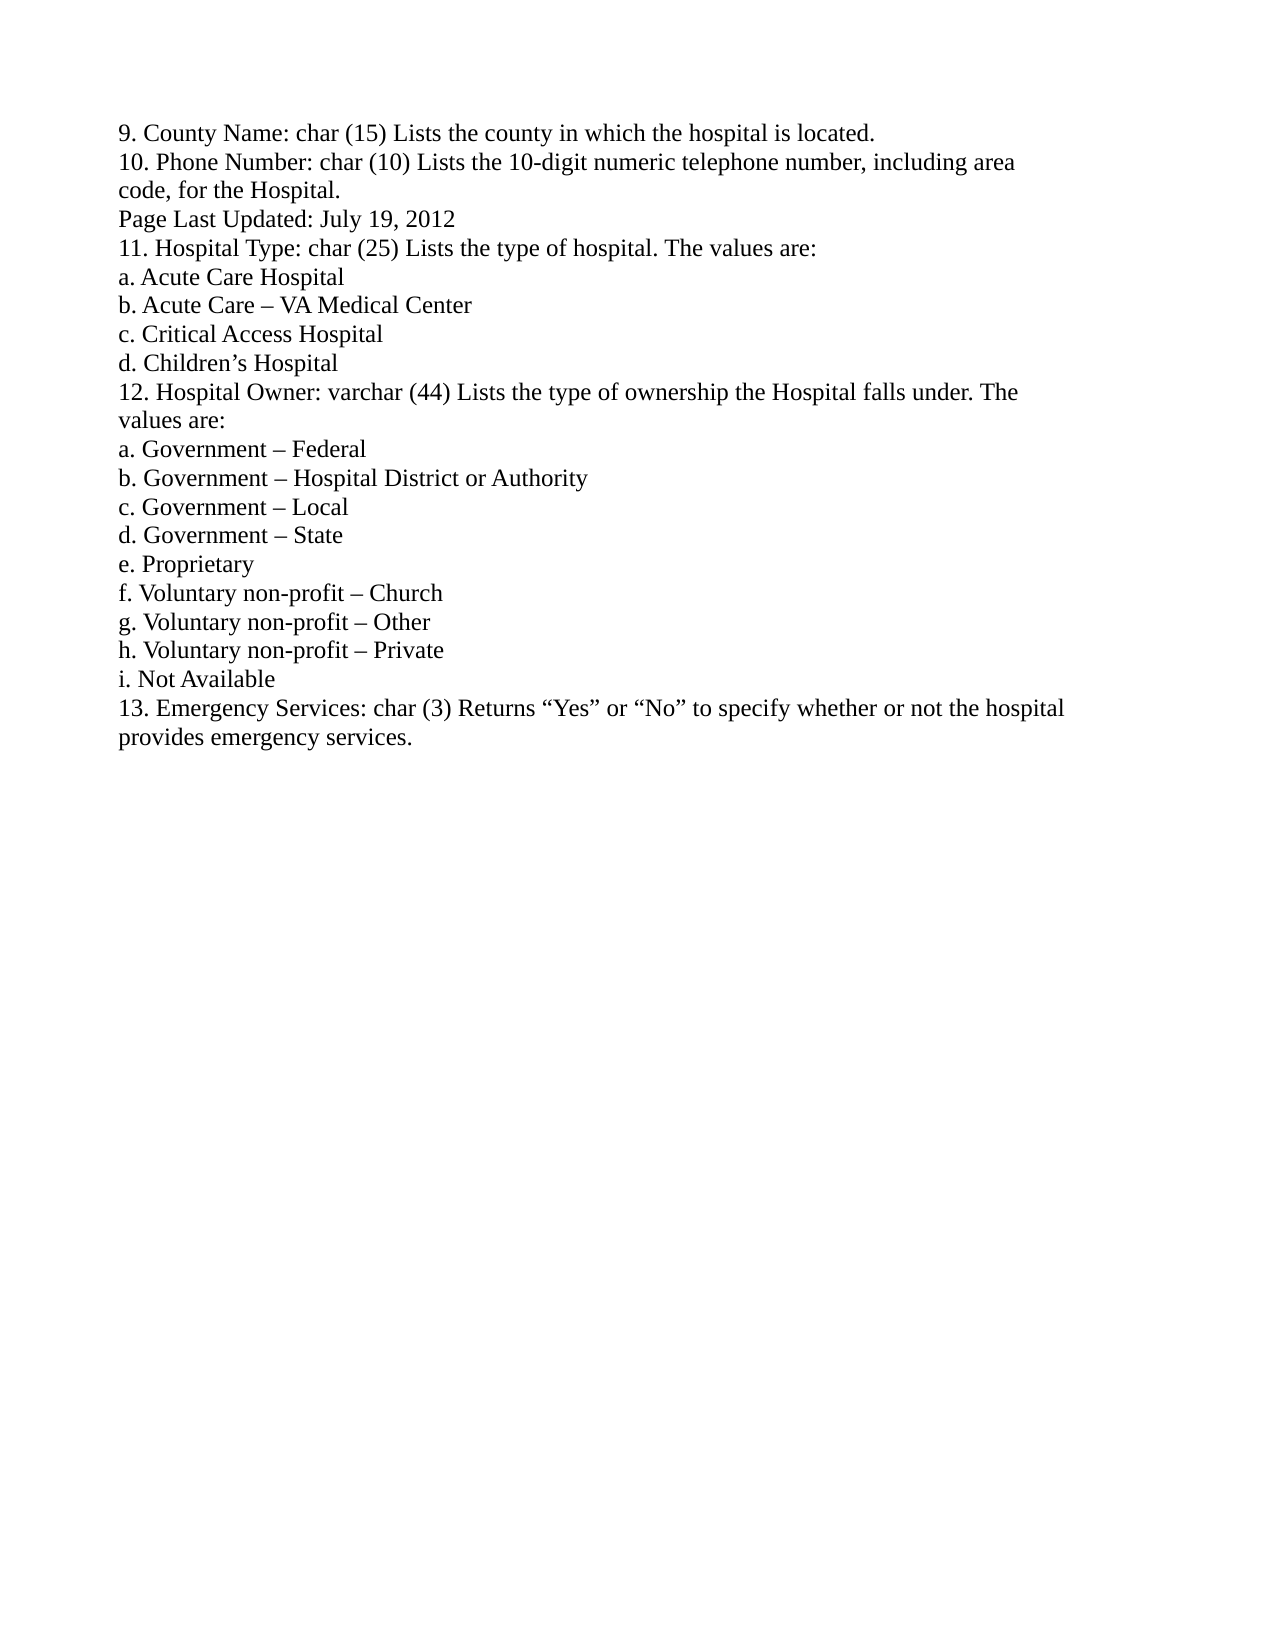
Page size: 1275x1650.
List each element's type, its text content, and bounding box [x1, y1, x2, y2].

text 12. Hospital Owner: varchar (44) Lists the type of ownership the Hospital falls under. The [118, 377, 1157, 406]
text h. Voluntary non-profit – Private [118, 636, 1157, 664]
text a. Acute Care Hospital [118, 262, 1157, 291]
text f. Voluntary non-profit – Church [118, 578, 1157, 607]
text b. Acute Care – VA Medical Center [118, 291, 1157, 319]
text d. Government – State [118, 521, 1157, 549]
text code, for the Hospital. [118, 176, 1157, 204]
text c. Critical Access Hospital [118, 319, 1157, 348]
text c. Government – Local [118, 492, 1157, 521]
text provides emergency services. [118, 722, 1157, 751]
text 10. Phone Number: char (10) Lists the 10-digit numeric telephone number, including area [118, 147, 1157, 176]
text 11. Hospital Type: char (25) Lists the type of hospital. The values are: [118, 233, 1157, 262]
text 13. Emergency Services: char (3) Returns “Yes” or “No” to specify whether or not the hospital [118, 693, 1157, 722]
text a. Government – Federal [118, 434, 1157, 463]
text e. Proprietary [118, 549, 1157, 578]
text g. Voluntary non-profit – Other [118, 607, 1157, 636]
text 9. County Name: char (15) Lists the county in which the hospital is located. [118, 118, 1157, 147]
text values are: [118, 406, 1157, 434]
text d. Children’s Hospital [118, 348, 1157, 377]
text b. Government – Hospital District or Authority [118, 463, 1157, 492]
text Page Last Updated: July 19, 2012 [118, 204, 1157, 233]
text i. Not Available [118, 664, 1157, 693]
